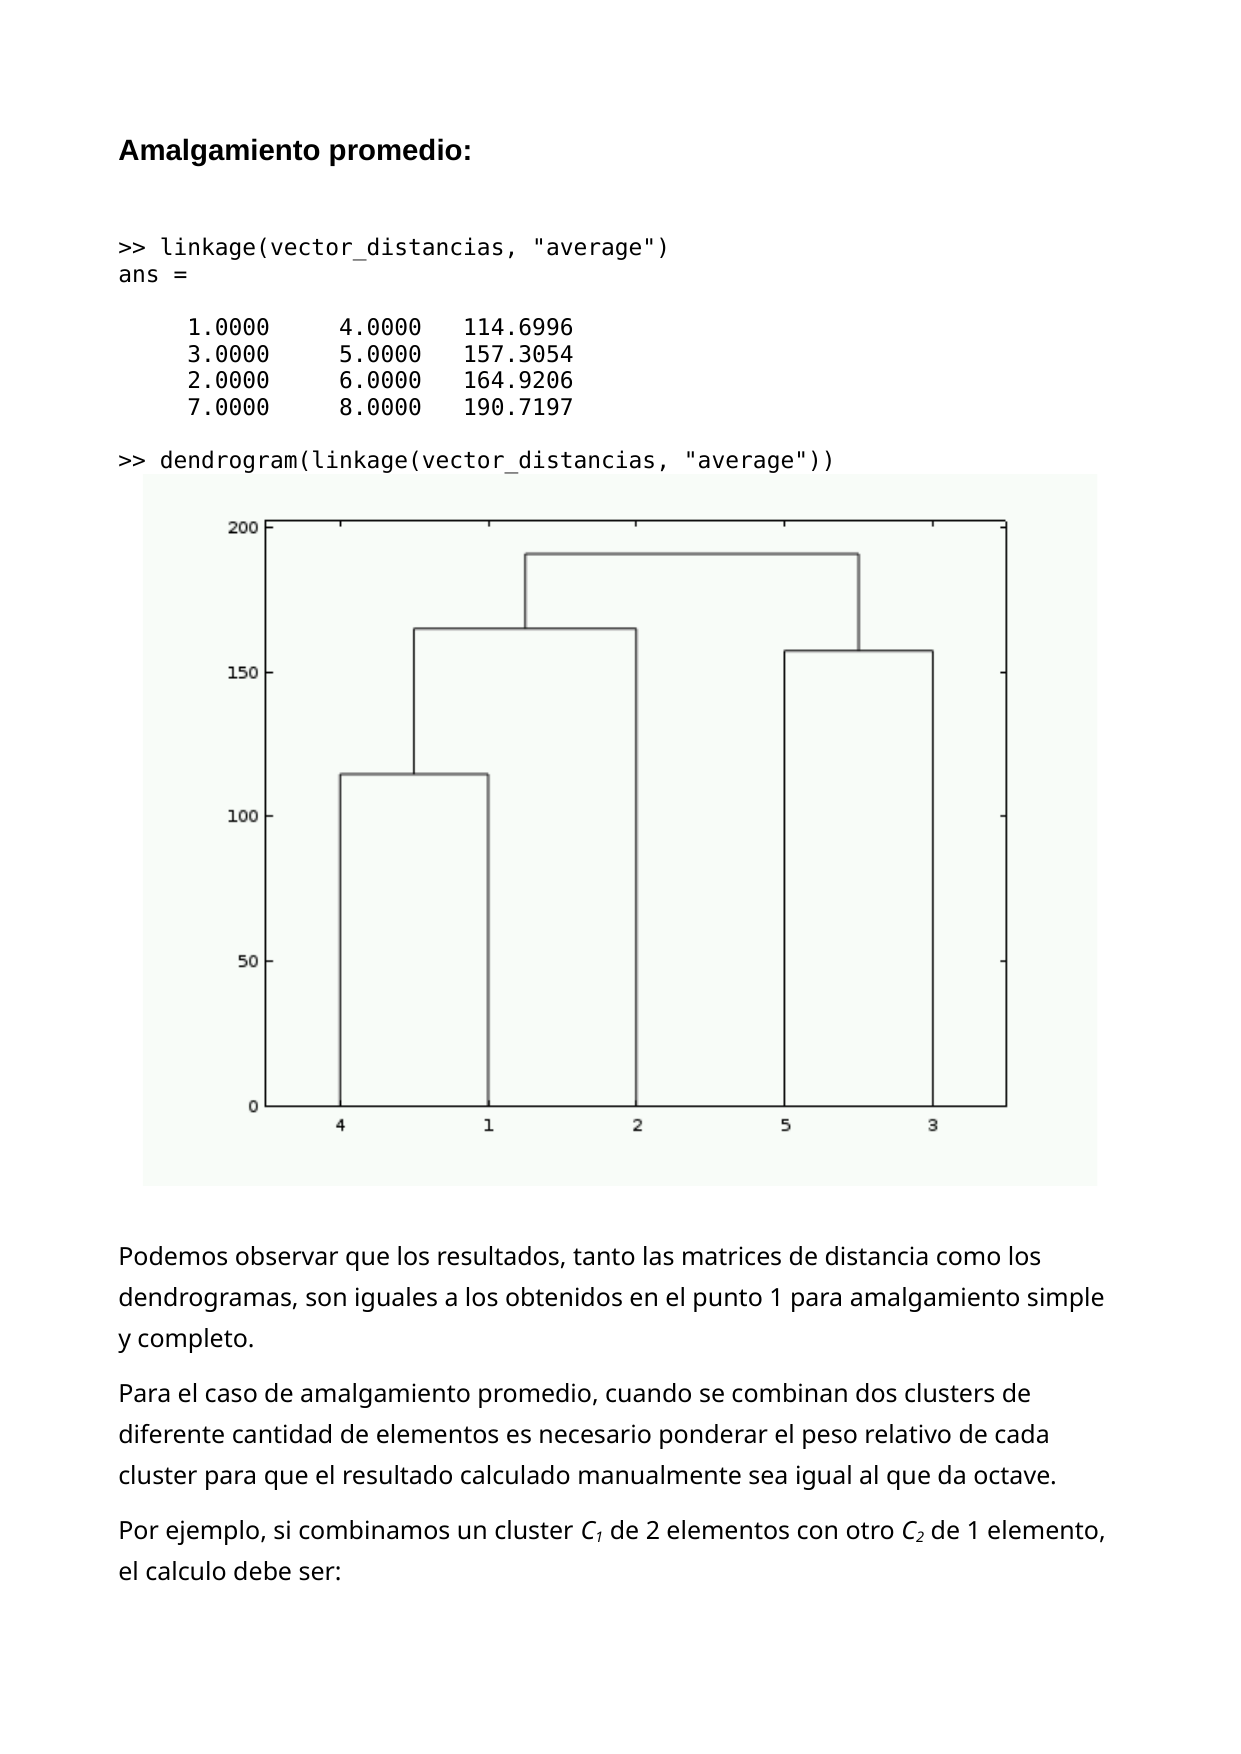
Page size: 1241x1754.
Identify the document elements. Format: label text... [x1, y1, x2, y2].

text Para el caso de amalgamiento promedio, cuando se combinan dos clusters de diferente cantidad de elementos es necesario ponderar el peso relativo de cada cluster para que el resultado calculado manualmente sea igual al que da octave. [118, 1376, 1122, 1491]
picture [142, 474, 1098, 1186]
text >> linkage(vector_distancias, "average") [118, 234, 1122, 261]
text Podemos observar que los resultados, tanto las matrices de distancia como los dendrogramas, son iguales a los obtenidos en el punto 1 para amalgamiento simple y completo. [118, 1238, 1122, 1354]
text 1.0000 4.0000 114.6996 [118, 314, 1122, 341]
text 3.0000 5.0000 157.3054 [118, 341, 1122, 368]
text ans = [118, 261, 1122, 288]
subtitle Amalgamiento promedio: [118, 133, 1122, 166]
text 2.0000 6.0000 164.9206 [118, 368, 1122, 394]
text 7.0000 8.0000 190.7197 [118, 394, 1122, 421]
text >> dendrogram(linkage(vector_distancias, "average")) [118, 448, 1122, 474]
text Por ejemplo, si combinamos un cluster C1 de 2 elementos con otro C2 de 1 elemento, el calculo debe ser: [118, 1513, 1122, 1588]
